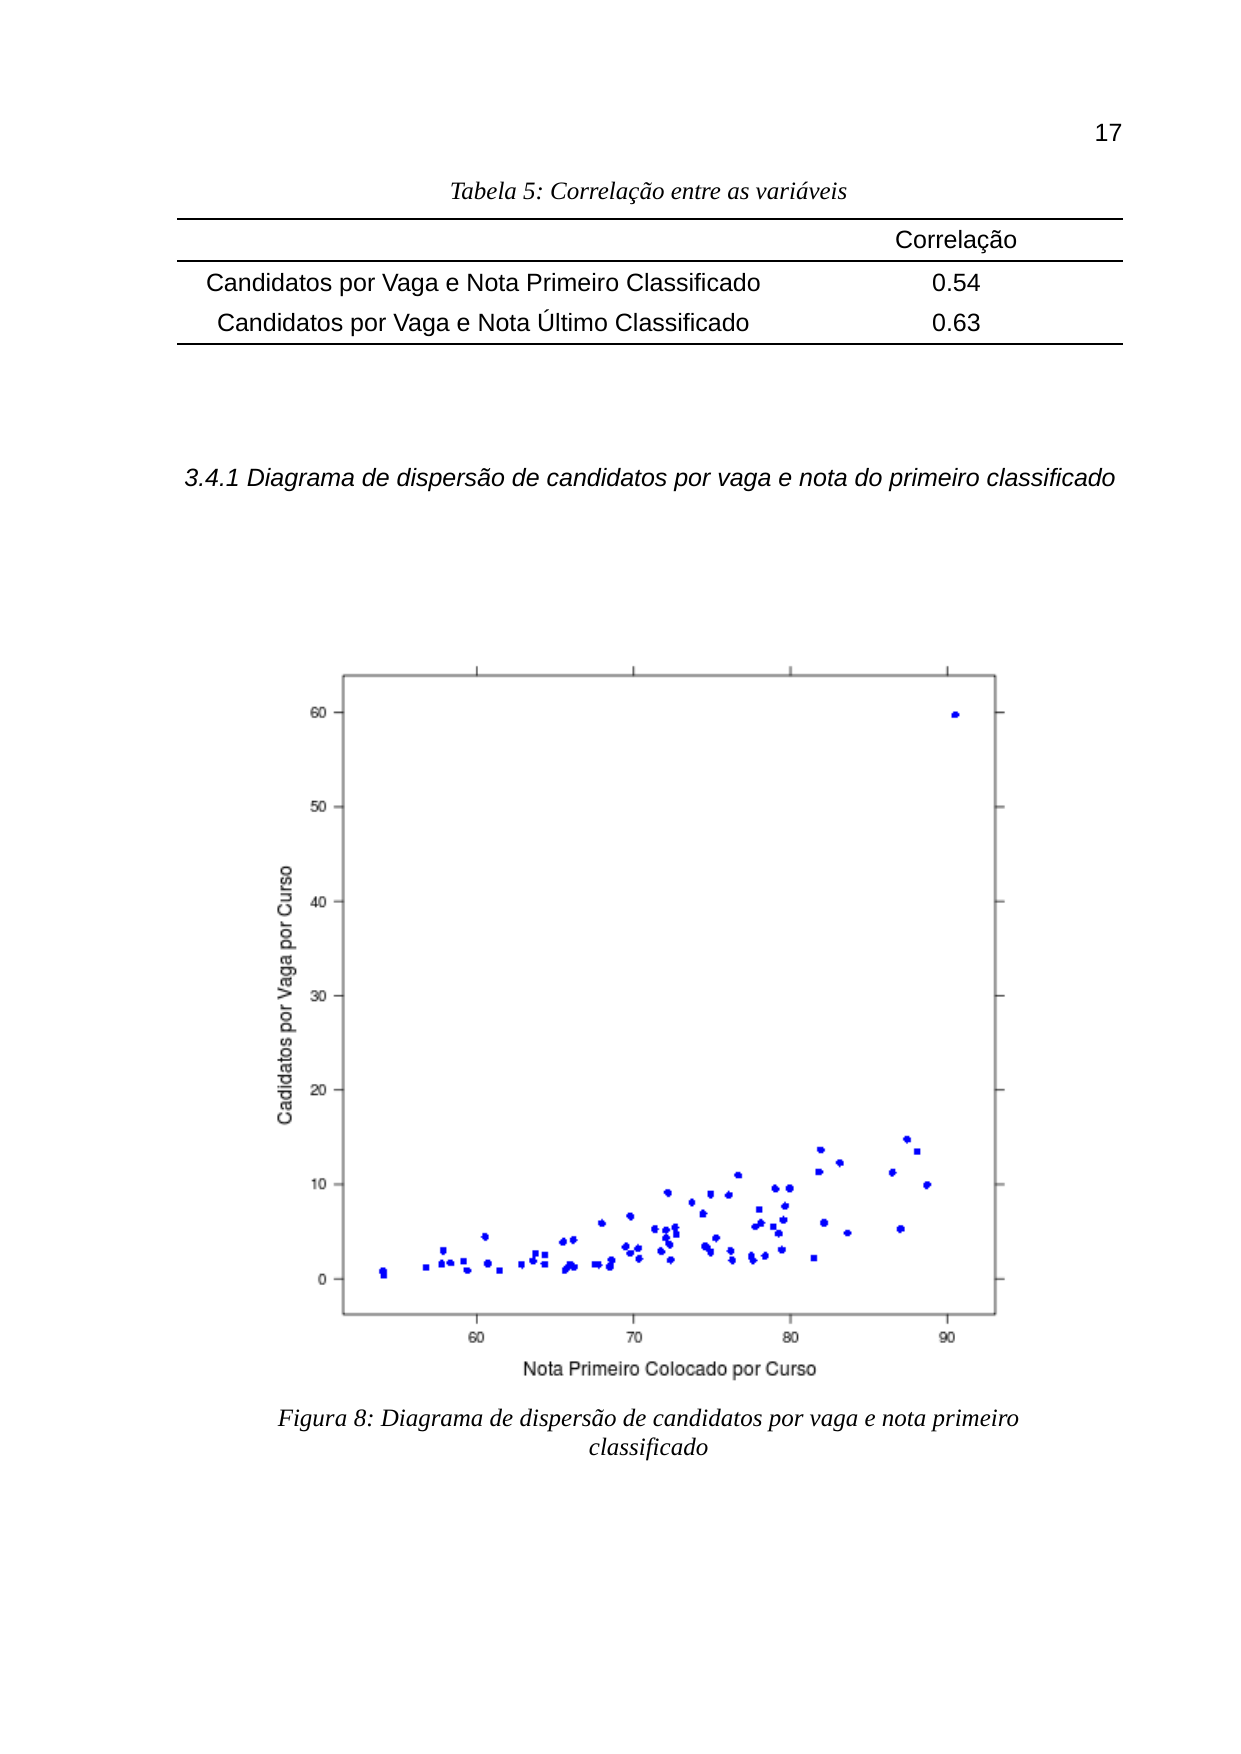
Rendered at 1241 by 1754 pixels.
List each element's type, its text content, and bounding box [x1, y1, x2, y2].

table_cell 0,63 [790, 302, 1122, 342]
table_header [177, 220, 789, 260]
list Diagrama de dispersão de candidatos por vaga e nota do primeiro classificado [177, 463, 1122, 491]
table_cell Candidatos por Vaga e Nota Primeiro Classificado [177, 262, 789, 302]
table_header Correlação [790, 220, 1122, 260]
table_cell Candidatos por Vaga e Nota Último Classificado [177, 302, 789, 342]
table_cell 0,54 [790, 262, 1122, 302]
text Figura 8: Diagrama de dispersão de candidatos por vaga e nota primeiro classificado [259, 1404, 1040, 1461]
picture [259, 622, 1041, 1404]
text Tabela 5: Correlação entre as variáveis [177, 176, 1122, 205]
